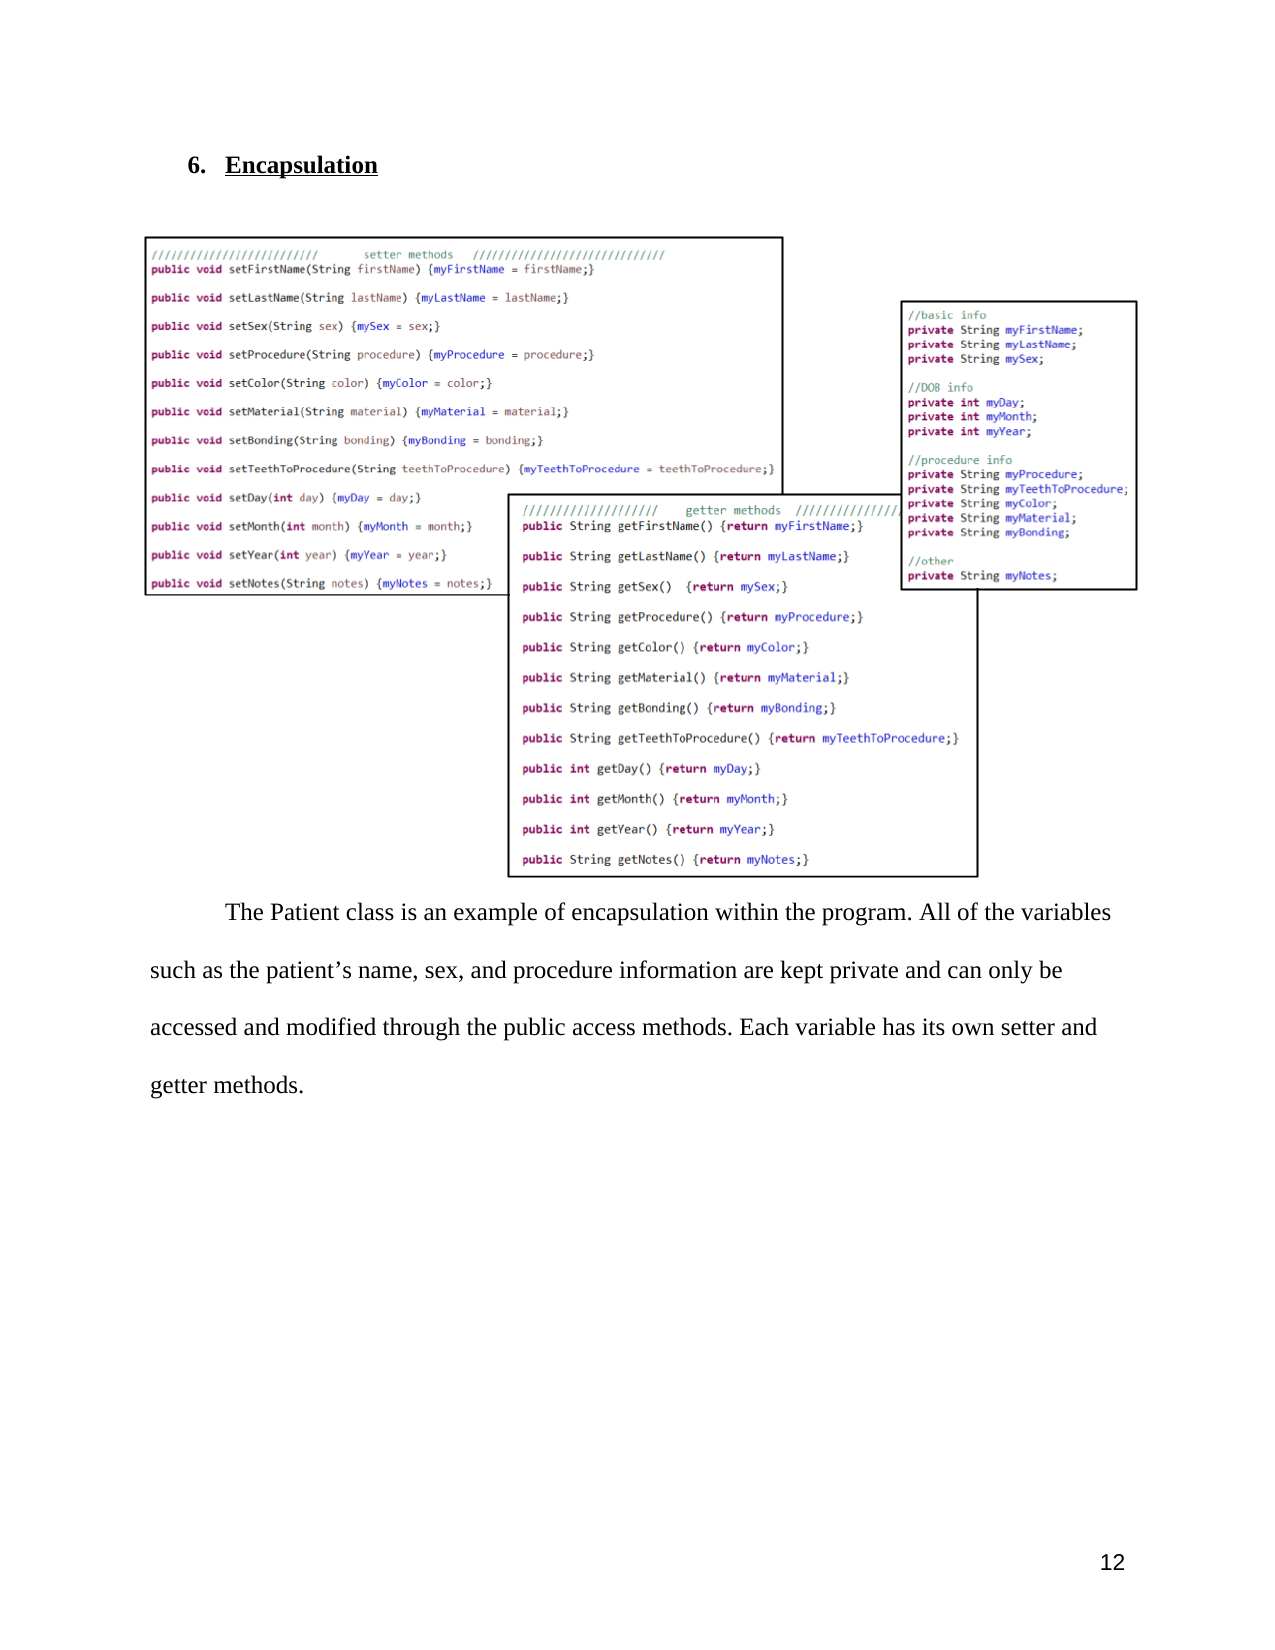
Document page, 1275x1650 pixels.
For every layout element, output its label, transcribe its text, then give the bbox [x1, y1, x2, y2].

list Encapsulation [187, 150, 1125, 179]
text The Patient class is an example of encapsulation within the program. All of the variables such as the patient’s name, sex, and procedure information are kept private and can only be accessed and modified through the public access methods. Each variable has its own setter and getter methods. [150, 897, 1125, 1099]
picture [112, 220, 1190, 907]
